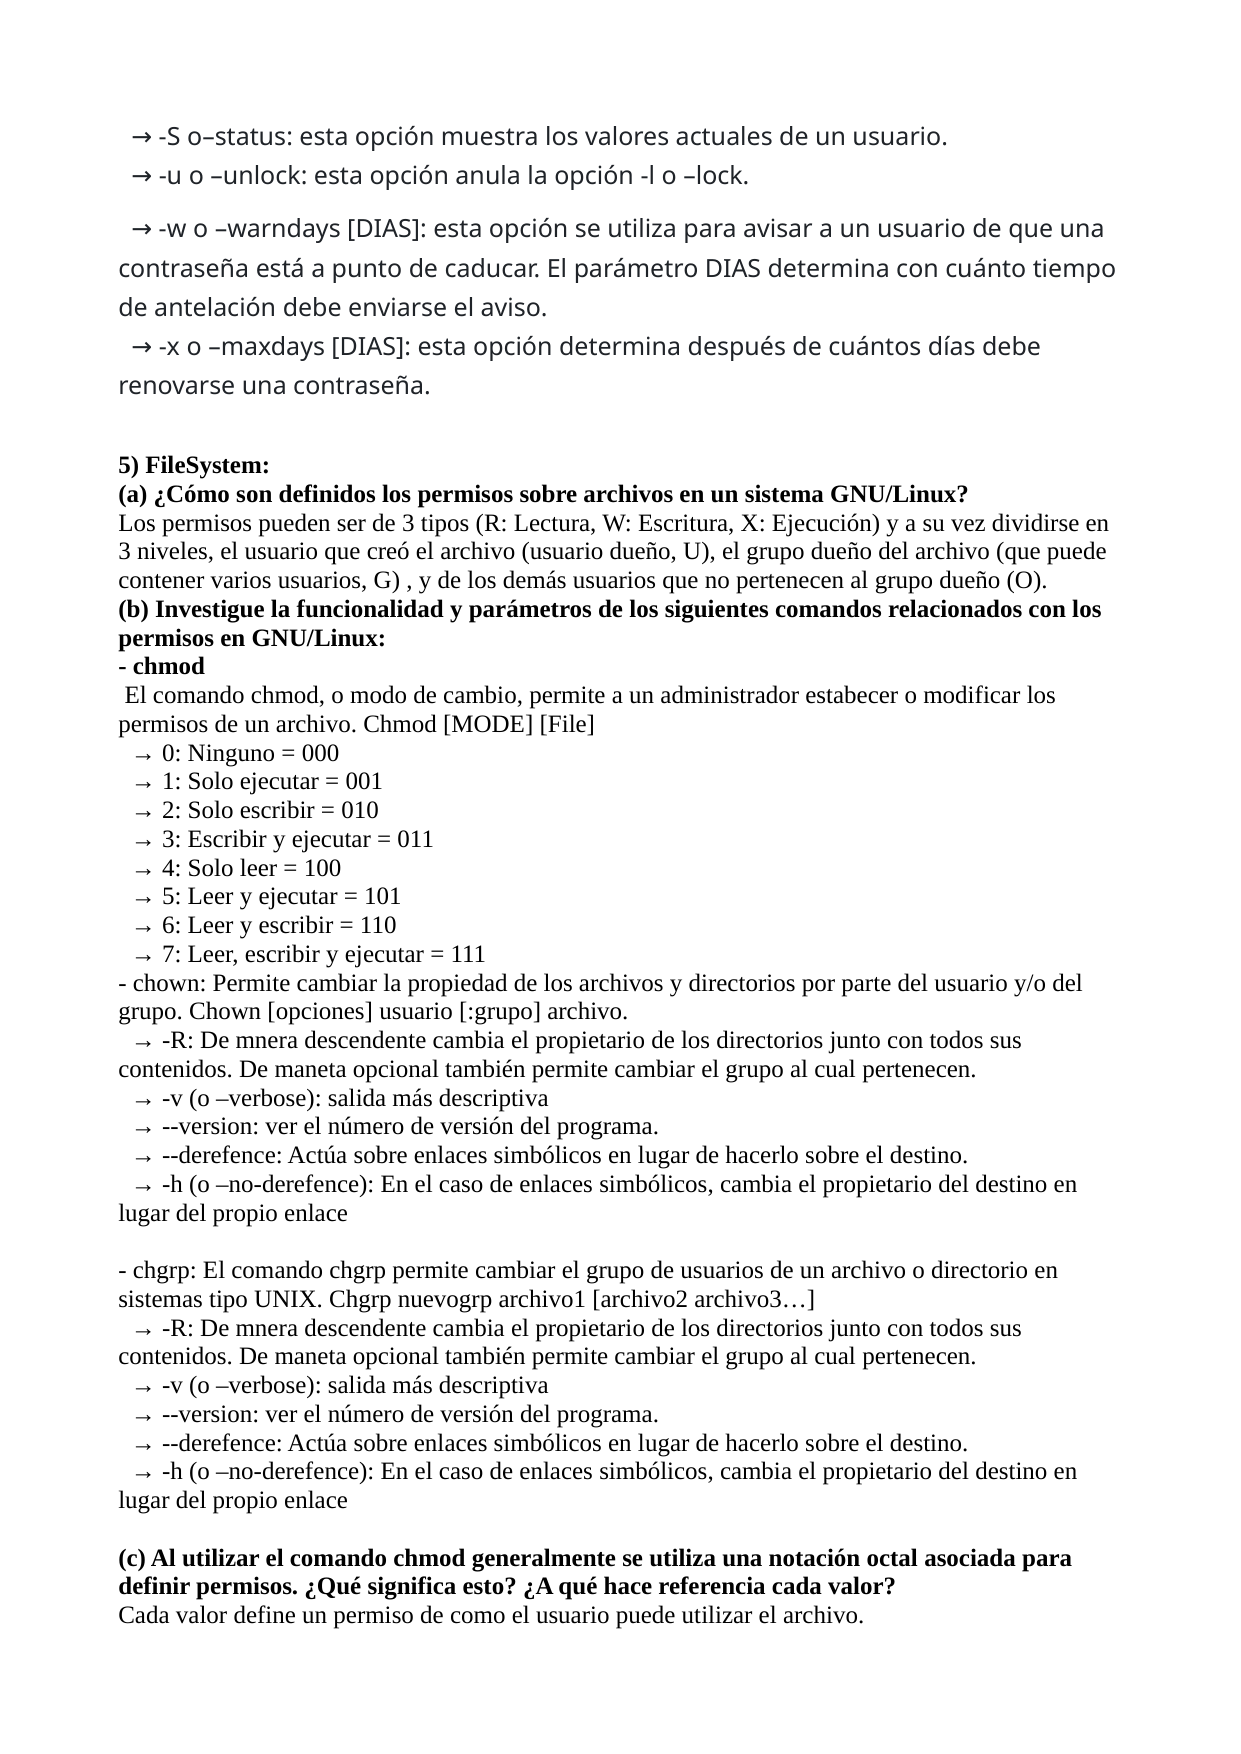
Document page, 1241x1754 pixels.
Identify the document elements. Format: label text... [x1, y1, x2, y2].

text - chown: Permite cambiar la propiedad de los archivos y directorios por parte del usuario y/o del grupo. Chown [opciones] usuario [:grupo] archivo. [118, 968, 1122, 1025]
text → 5: Leer y ejecutar = 101 [118, 881, 1122, 910]
text → --derefence: Actúa sobre enlaces simbólicos en lugar de hacerlo sobre el destino. [118, 1140, 1122, 1169]
text → -R: De mnera descendente cambia el propietario de los directorios junto con todos sus contenidos. De maneta opcional también permite cambiar el grupo al cual pertenecen. [118, 1313, 1122, 1370]
text → -v (o –verbose): salida más descriptiva [118, 1370, 1122, 1399]
text → -w o –warndays [DIAS]: esta opción se utiliza para avisar a un usuario de que una contraseña está a punto de caducar. El parámetro DIAS determina con cuánto tiempo de antelación debe enviarse el aviso. → -x o –maxdays [DIAS]: esta opción determina después de cuántos días debe renovarse una contraseña. [118, 211, 1122, 402]
text → -v (o –verbose): salida más descriptiva [118, 1083, 1122, 1111]
text → --version: ver el número de versión del programa. [118, 1399, 1122, 1428]
text → 7: Leer, escribir y ejecutar = 111 [118, 939, 1122, 968]
text (b) Investigue la funcionalidad y parámetros de los siguientes comandos relacionados con los permisos en GNU/Linux: [118, 594, 1122, 651]
text El comando chmod, o modo de cambio, permite a un administrador estabecer o modificar los permisos de un archivo. Chmod [MODE] [File] [118, 680, 1122, 738]
text → 2: Solo escribir = 010 [118, 795, 1122, 824]
text → 3: Escribir y ejecutar = 011 [118, 824, 1122, 853]
text - chmod [118, 651, 1122, 680]
text → 4: Solo leer = 100 [118, 853, 1122, 881]
text → 6: Leer y escribir = 110 [118, 910, 1122, 939]
text → --derefence: Actúa sobre enlaces simbólicos en lugar de hacerlo sobre el destino. [118, 1428, 1122, 1456]
text (c) Al utilizar el comando chmod generalmente se utiliza una notación octal asociada para definir permisos. ¿Qué significa esto? ¿A qué hace referencia cada valor? [118, 1543, 1122, 1600]
text → -h (o –no-derefence): En el caso de enlaces simbólicos, cambia el propietario del destino en lugar del propio enlace [118, 1169, 1122, 1226]
text → -S o–status: esta opción muestra los valores actuales de un usuario. → -u o –unlock: esta opción anula la opción -l o –lock. [118, 118, 1122, 191]
text → --version: ver el número de versión del programa. [118, 1111, 1122, 1140]
text (a) ¿Cómo son definidos los permisos sobre archivos en un sistema GNU/Linux? [118, 479, 1122, 508]
text → 1: Solo ejecutar = 001 [118, 766, 1122, 795]
text 5) FileSystem: [118, 450, 1122, 479]
text → 0: Ninguno = 000 [118, 738, 1122, 766]
text → -R: De mnera descendente cambia el propietario de los directorios junto con todos sus contenidos. De maneta opcional también permite cambiar el grupo al cual pertenecen. [118, 1025, 1122, 1083]
text Cada valor define un permiso de como el usuario puede utilizar el archivo. [118, 1600, 1122, 1629]
text → -h (o –no-derefence): En el caso de enlaces simbólicos, cambia el propietario del destino en lugar del propio enlace [118, 1456, 1122, 1514]
text - chgrp: El comando chgrp permite cambiar el grupo de usuarios de un archivo o directorio en sistemas tipo UNIX. Chgrp nuevogrp archivo1 [archivo2 archivo3…] [118, 1255, 1122, 1313]
text Los permisos pueden ser de 3 tipos (R: Lectura, W: Escritura, X: Ejecución) y a su vez dividirse en 3 niveles, el usuario que creó el archivo (usuario dueño, U), el grupo dueño del archivo (que puede contener varios usuarios, G) , y de los demás usuarios que no pertenecen al grupo dueño (O). [118, 508, 1122, 594]
